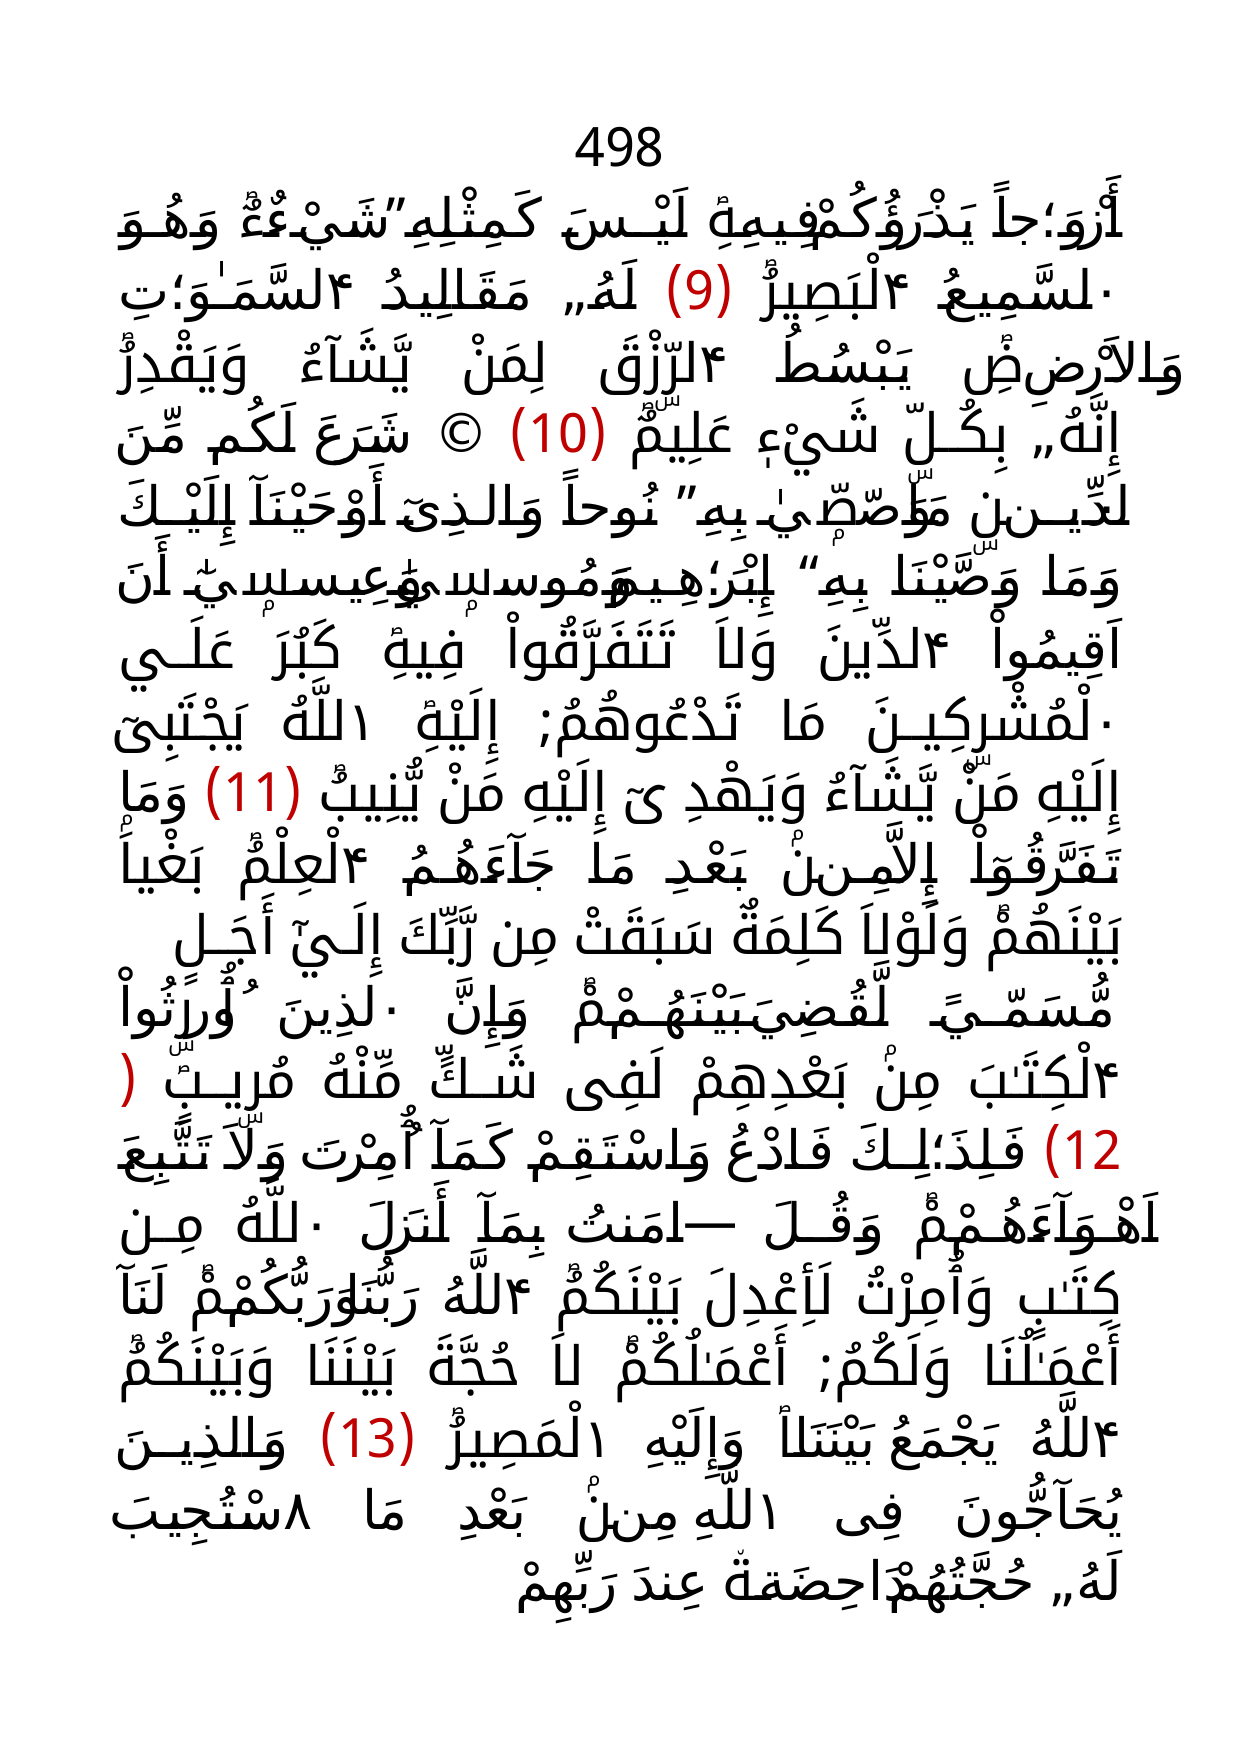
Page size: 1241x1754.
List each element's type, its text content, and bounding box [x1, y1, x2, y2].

text 498 [118, 118, 1122, 189]
text أَزْوَ؛جاً يَذْرَؤُكُمْ فِيهِؐ لَيْــسَ كَمِثْلِهِ” شَيْءٌؐ وَهُوَ ۰لسَّمِيعُ ۴لْبَصِيرُؐ (9) لَهُ„ مَقَالِيدُ ۴لسَّمَـٰوَ؛تِ وَالاَرْضِؐ يَبْسُطُ ۴لرّۣزْقَ لِمَنْ يَّشَآءُ وَيَقْدِرُؐ إِنَّهُ„ بِكُــلّۣ شَيْءٖ عَلِيمٌؐ (10) © شَرَعَ لَكُم مِّنَ ۰لدِّيــنۣ مَا وَصّۭيٰ بِهِ” نُوحاً وَاﻟـذِىٓ أَوْحَيْنَآ إِلَيْــكَ وَمَا وَصَّيْنَا بِهِ“ إِبْرَ؛هِيمَ وَمُوسۭيٰ وَعِيسۭيٰٓ أَنَ اَقِيمُواْ ۴لدِّينَ وَلاَ تَتَفَرَّقُواْ فِيهِؐ كَبُرَ عَلَــي ۰لْمُشْرۣكِيــنَ مَا تَدْعُوهُمُ; إِلَيْهِؐ ۱للَّهُ يَجْتَبِىٓ إِلَيْهِ مَنْ يَّشَآءُ وَيَهْدِ ىٓ إِلَيْهِ مَنْ يُّنِيبُؐ (11) وَمَا تَفَرَّقُوٓاْ إِلاَّ مِـنۢ بَعْدِ مَا جَآءَهُمُ ۴لْعِلْمُؐ بَغْياَۢ بَيْنَهُمْؐ وَلَوْلاَ كَلِمَةٌ سَبَقَتْ مِن رَّبِّكَ إِلَـيٰٓ أَجَــلٍ مُّسَمّــيً لَّقُضِيَ بَيْنَهُمْؐ وَإِنَّ ۰لذِينَ ٱُورۣثُواْ ۴لْكِتَـٰبَ مِنۢ بَعْدِهِمْ لَفِى شَــكٍّ مِّنْهُ مُرۣيــبٍؐ (12) فَلِذَ؛لِــكَ فَادْعُ وَاسْتَقِمْ كَمَآ ٱُمِرْتَ وَلاَ تَتَّبِعَ اَهْوَآءَهُمْؐ وَقُــلَ —امَنتُ بِمَآ أَنزَلَ ۰للَّهُ مِــن كِتَـٰبٍ وَٱُمِرْتُ لَأِعْدِلَ بَيْنَكُمُؐ ۴للَّهُ رَبُّنَا وَرَبُّكُمْؐ لَنَآ أَعْمَـٰلُنَا وَلَكُمُ; أَعْمَـٰلُكُمْؐ لاَ حُجَّةَ بَيْنَنَا وَبَيْنَكُمُؐ ۴للَّهُ يَجْمَعُ بَيْنَنَاؐ وَإِلَيْهِ ۱لْمَصِيرُؐ (13) وَالذِيــنَ يُحَآجُّونَ فِى ۱للَّهِ مِنۢ بَعْدِ مَا ۸سْتُجِيبَ لَهُ„ حُجَّتُهُمْ دَاحِضَة٘ عِندَ رَبِّهِمْ [118, 189, 1122, 1622]
